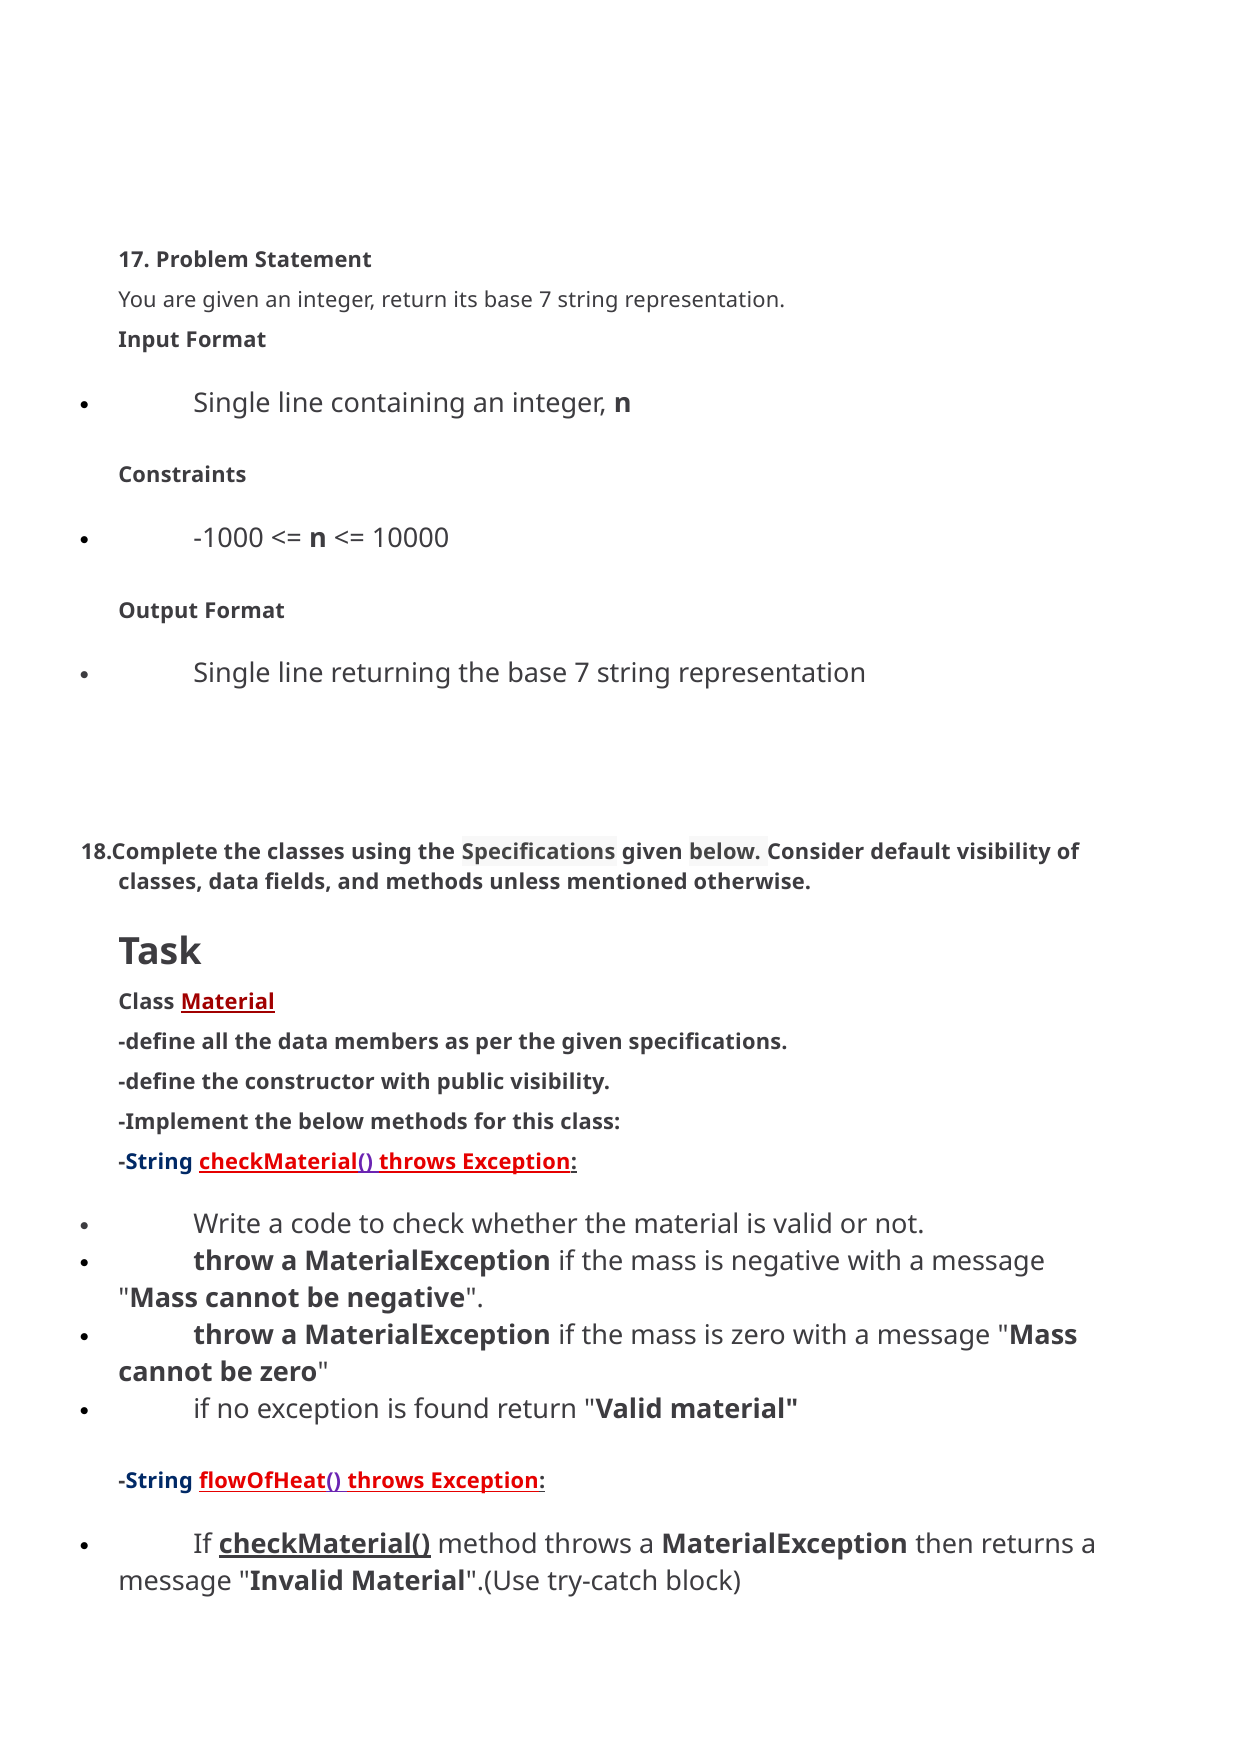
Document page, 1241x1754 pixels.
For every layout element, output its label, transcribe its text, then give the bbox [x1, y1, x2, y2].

text Output Format [118, 584, 1122, 624]
text -String checkMaterial() throws Exception: [118, 1136, 1122, 1176]
list throw a MaterialException if the mass is negative with a message "Mass cannot be negative". [81, 1242, 1122, 1315]
list throw a MaterialException if the mass is zero with a message "Mass cannot be zero" [81, 1315, 1122, 1389]
text -Implement the below methods for this class: [118, 1096, 1122, 1136]
list if no exception is found return "Valid material" [81, 1389, 1122, 1426]
text -define all the data members as per the given specifications. [118, 1016, 1122, 1056]
list -1000 <= n <= 10000 [81, 518, 1122, 555]
text Constraints [118, 449, 1122, 489]
text Input Format [118, 314, 1122, 354]
list Single line containing an integer, n [81, 383, 1122, 420]
subtitle Task [118, 924, 1122, 976]
text -String flowOfHeat() throws Exception: [118, 1455, 1122, 1495]
text 17. Problem Statement [118, 234, 1122, 274]
text You are given an integer, return its base 7 string representation. [118, 274, 1122, 314]
list If checkMaterial() method throws a MaterialException then returns a message "Invalid Material".(Use try-catch block) [81, 1524, 1122, 1598]
list Write a code to check whether the material is valid or not. [81, 1205, 1122, 1242]
text Class Material [118, 976, 1122, 1016]
list Single line returning the base 7 string representation [81, 653, 1122, 690]
text -define the constructor with public visibility. [118, 1056, 1122, 1096]
text 18.Complete the classes using the Specifications given below. Consider default visibility of classes, data fields, and methods unless mentioned otherwise. [81, 836, 1122, 895]
